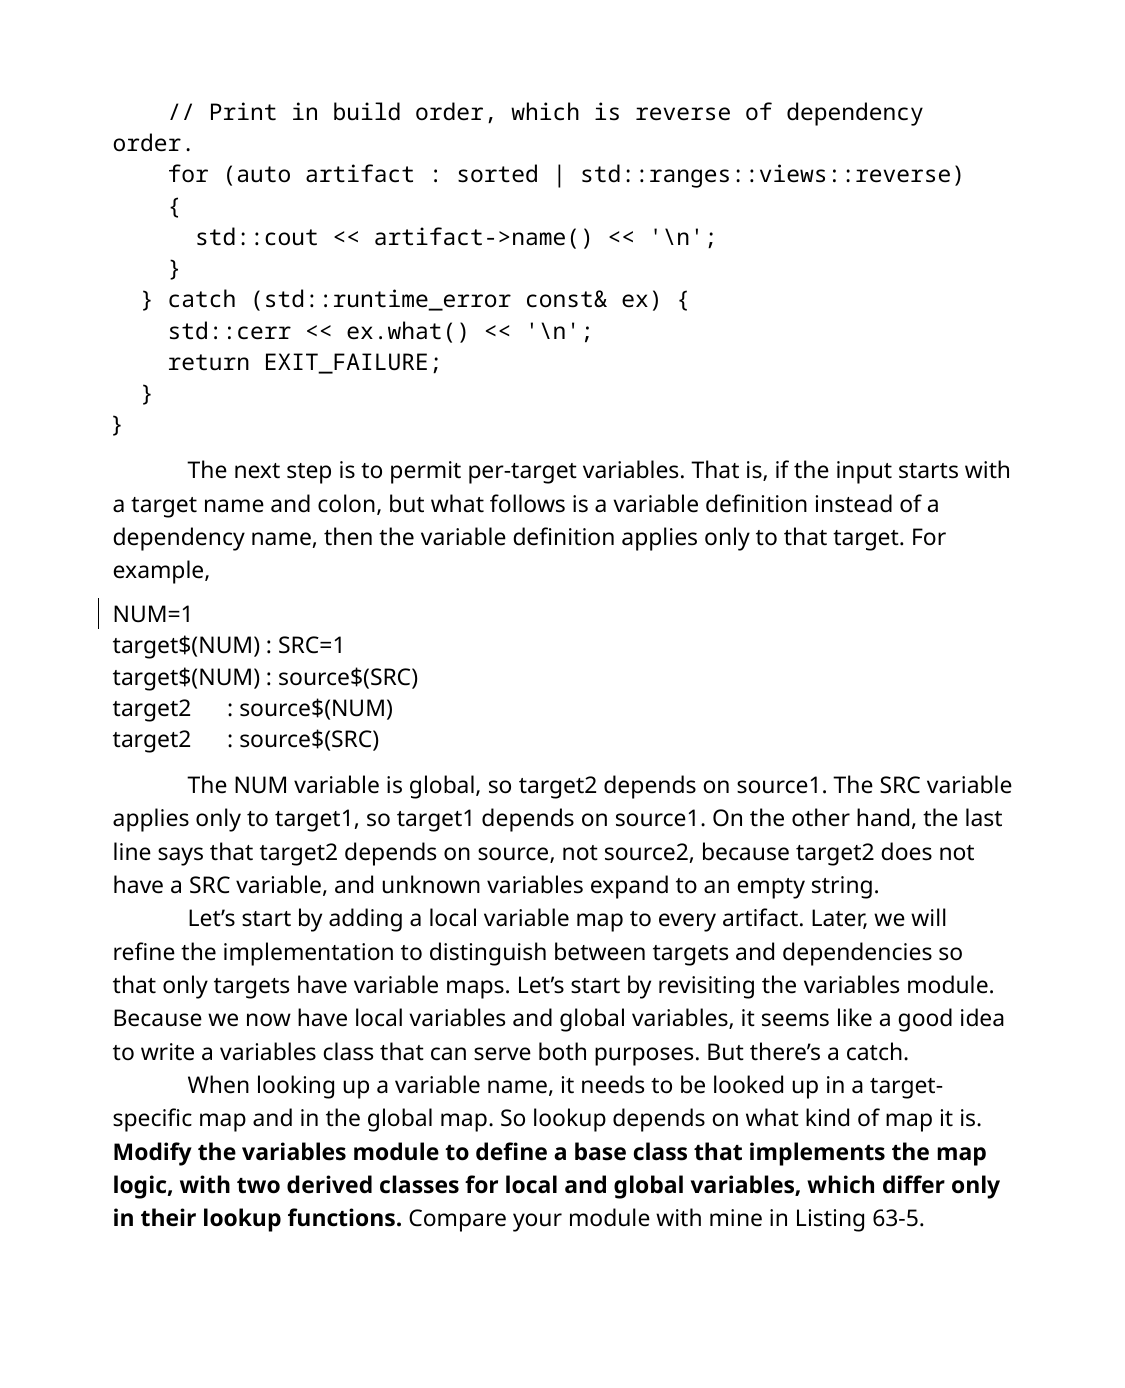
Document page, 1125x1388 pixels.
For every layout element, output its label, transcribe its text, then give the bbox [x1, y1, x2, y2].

text } [112, 252, 1012, 283]
text return EXIT_FAILURE; [112, 346, 1012, 377]
text for (auto artifact : sorted | std::ranges::views::reverse) [112, 158, 1012, 190]
text target2 : source$(SRC) [112, 723, 1012, 754]
text target2 : source$(NUM) [112, 692, 1012, 723]
text The next step is to permit per-target variables. That is, if the input starts with a target name and colon, but what follows is a variable definition instead of a dependency name, then the variable definition applies only to that target. For example, [112, 452, 1012, 586]
text When looking up a variable name, it needs to be looked up in a target-specific map and in the global map. So lookup depends on what kind of map it is. Modify the variables module to define a base class that implements the map logic, with two derived classes for local and global variables, which differ only in their lookup functions. Compare your module with mine in Listing 63-5. [112, 1067, 1012, 1233]
text // Print in build order, which is reverse of dependency order. [112, 96, 1012, 158]
text std::cerr << ex.what() << '\n'; [112, 315, 1012, 346]
text target$(NUM) : SRC=1 [112, 629, 1012, 661]
text Let’s start by adding a local variable map to every artifact. Later, we will refine the implementation to distinguish between targets and dependencies so that only targets have variable maps. Let’s start by revisiting the variables module. Because we now have local variables and global variables, it seems like a good idea to write a variables class that can serve both purposes. But there’s a catch. [112, 900, 1012, 1067]
text The NUM variable is global, so target2 depends on source1. The SRC variable applies only to target1, so target1 depends on source1. On the other hand, the last line says that target2 depends on source, not source2, because target2 does not have a SRC variable, and unknown variables expand to an empty string. [112, 767, 1012, 900]
text std::cout << artifact->name() << '\n'; [112, 221, 1012, 252]
text } [112, 408, 1012, 440]
text } catch (std::runtime_error const& ex) { [112, 283, 1012, 315]
text target$(NUM) : source$(SRC) [112, 661, 1012, 692]
text { [112, 190, 1012, 221]
text } [112, 377, 1012, 408]
text NUM=1 [112, 598, 1012, 629]
